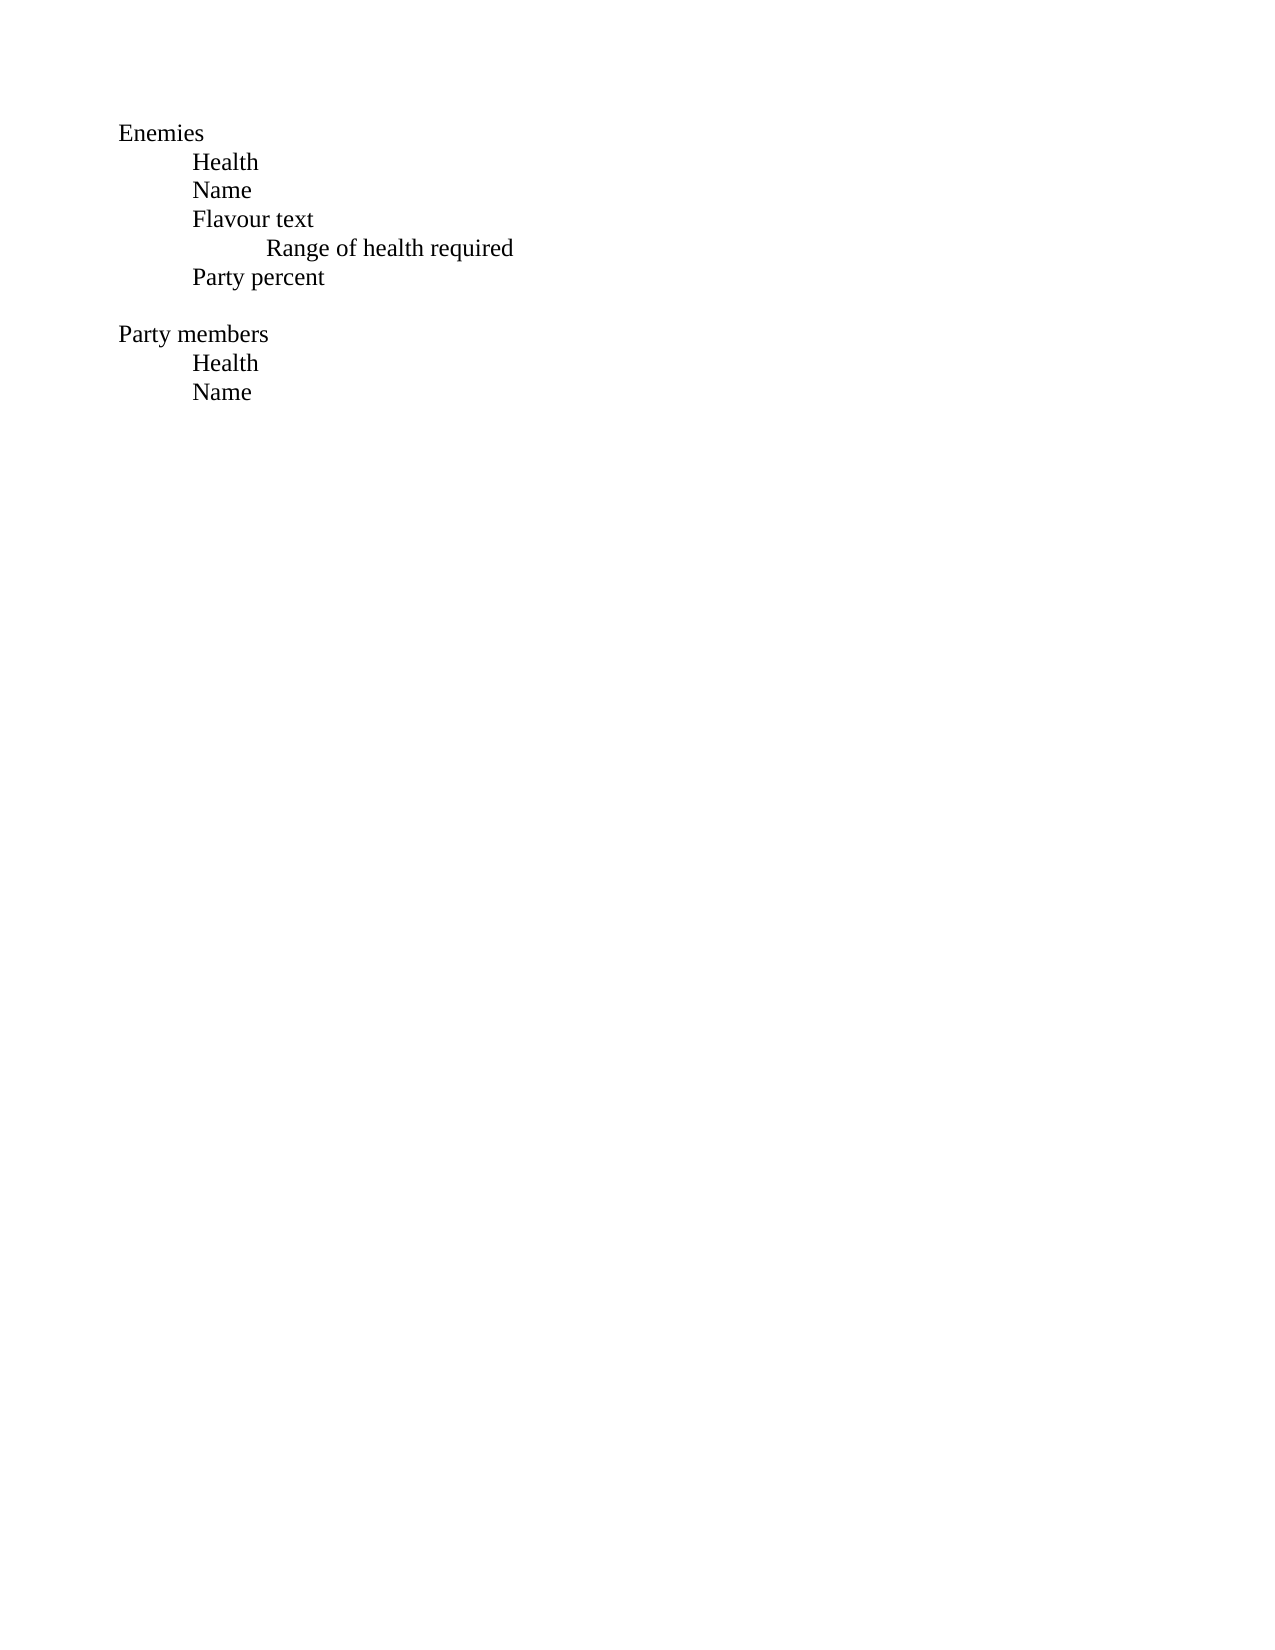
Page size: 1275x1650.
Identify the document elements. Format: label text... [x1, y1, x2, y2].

text Enemies Health Name Flavour text [118, 118, 1157, 233]
text Range of health required [118, 233, 1157, 262]
text Party members Health Name [118, 319, 1157, 406]
text Party percent [118, 262, 1157, 291]
